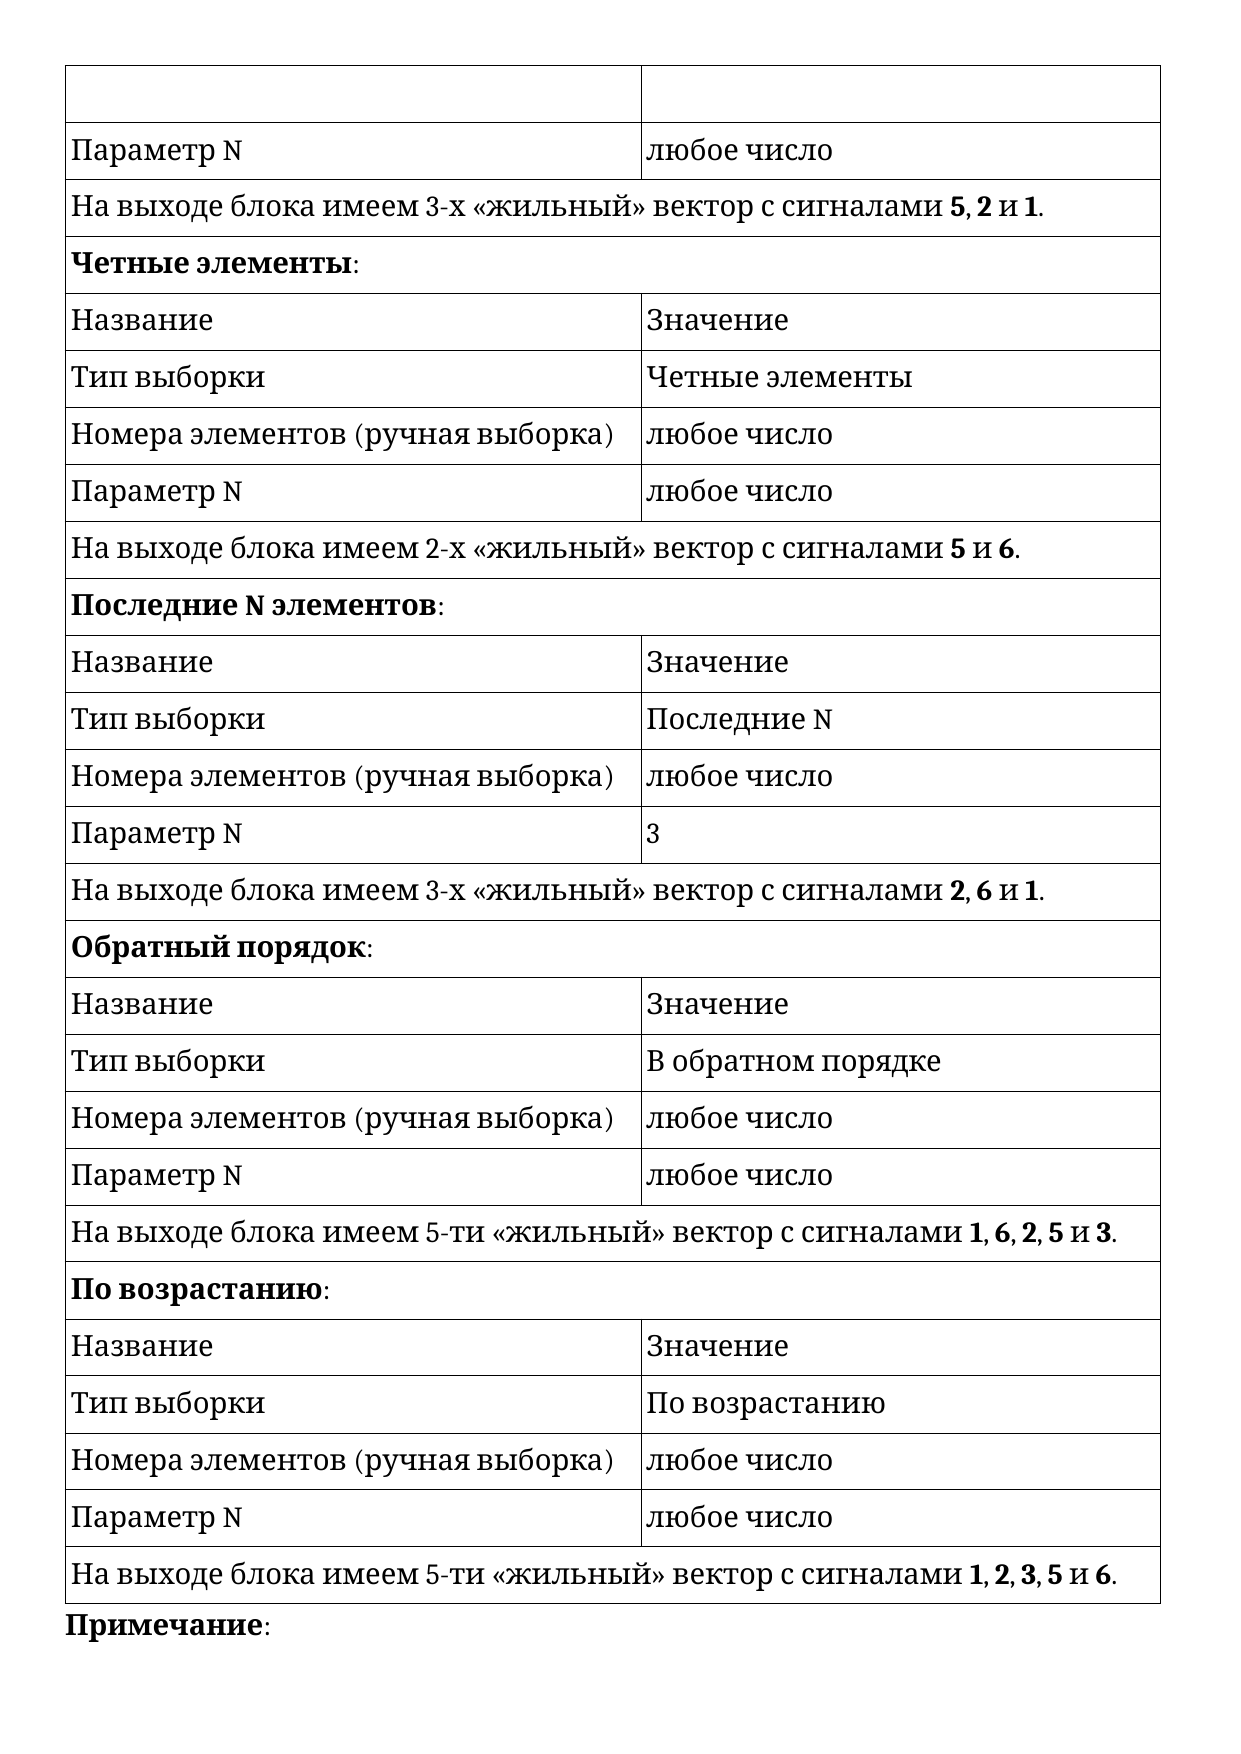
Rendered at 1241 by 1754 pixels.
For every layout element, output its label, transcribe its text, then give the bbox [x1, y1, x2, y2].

table_cell На выходе блока имеем 5-ти «жильный» вектор с сигналами 1, 2, 3, 5 и 6. [66, 1547, 1160, 1603]
table_cell Название [66, 1320, 641, 1375]
table_cell Обратный порядок: [66, 921, 1160, 977]
table_cell Значение [642, 294, 1160, 350]
table_cell Номера элементов (ручная выборка) [66, 408, 641, 464]
table_cell [642, 66, 1160, 122]
table_cell любое число [642, 1149, 1160, 1204]
table_cell Четные элементы [642, 351, 1160, 407]
table_cell любое число [642, 1490, 1160, 1546]
table_cell Значение [642, 978, 1160, 1033]
table_cell Значение [642, 636, 1160, 692]
table_cell Блок реализует выборку элементов из входного векторного сигнала в соответствии с заданным типом выборки. Свойства: Тип выборки: Ручная. Четные элементы. Нечетные элементы. Первые N элементов. Последние N элементов. В обратном порядке. По возрастанию. По убыванию. Номера элементов (ручная выборка) – номера элементов для типа выборки Ручная. Параметр N – количество элементов для типов выборки Первые N элементов и Последние N элементов. Примеры заполнения диалогового окна свойств блока: Предположим, что на вход блока подан векторный сигнал, содержащий 5 постоянных (по времени) сигнала: 3, 5, 2, 6 и 1. Примечание: Именованные свойства могут быть заданы как локальные переменные модели (субмодели) во вкладке Параметры, как глобальные сигналы проекта при помощи пункта главного меню Сервис → Сигналы, или как внешние сигналы проекта при помощи подключаемой базы сигналов. [59, 59, 1181, 1654]
table_cell Название [66, 636, 641, 692]
table_cell Название [66, 978, 641, 1033]
table_cell Параметр N [66, 123, 641, 179]
table_cell Четные элементы: [66, 237, 1160, 293]
table_cell Последние N [642, 693, 1160, 749]
table_cell Тип выборки [66, 693, 641, 749]
table_cell Тип выборки [66, 1035, 641, 1091]
table_cell любое число [642, 1092, 1160, 1147]
table_cell любое число [642, 123, 1160, 179]
table_cell Название [66, 294, 641, 350]
table_cell Значение [642, 1320, 1160, 1375]
table_cell В обратном порядке [642, 1035, 1160, 1091]
table_cell Параметр N [66, 465, 641, 521]
table_cell любое число [642, 750, 1160, 806]
table_cell Параметр N [66, 807, 641, 863]
table_cell Параметр N [66, 1490, 641, 1546]
table_cell На выходе блока имеем 5-ти «жильный» вектор с сигналами 1, 6, 2, 5 и 3. [66, 1206, 1160, 1261]
table_cell На выходе блока имеем 3-х «жильный» вектор с сигналами 5, 2 и 1. [66, 180, 1160, 236]
table_cell Номера элементов (ручная выборка) [66, 1434, 641, 1489]
table_cell Тип выборки [66, 351, 641, 407]
table_cell По возрастанию: [66, 1262, 1160, 1318]
table_cell Номера элементов (ручная выборка) [66, 1092, 641, 1147]
table_cell Последние N элементов: [66, 579, 1160, 635]
table_cell любое число [642, 408, 1160, 464]
table_cell Тип выборки [66, 1376, 641, 1432]
table_cell любое число [642, 465, 1160, 521]
table_cell На выходе блока имеем 3-х «жильный» вектор с сигналами 2, 6 и 1. [66, 864, 1160, 919]
table_cell 3 [642, 807, 1160, 863]
table_cell Параметр N [66, 1149, 641, 1204]
table_cell Номера элементов (ручная выборка) [66, 750, 641, 806]
table_cell По возрастанию [642, 1376, 1160, 1432]
table_cell любое число [642, 1434, 1160, 1489]
table_cell На выходе блока имеем 2-х «жильный» вектор с сигналами 5 и 6. [66, 522, 1160, 578]
table_cell [66, 66, 641, 122]
